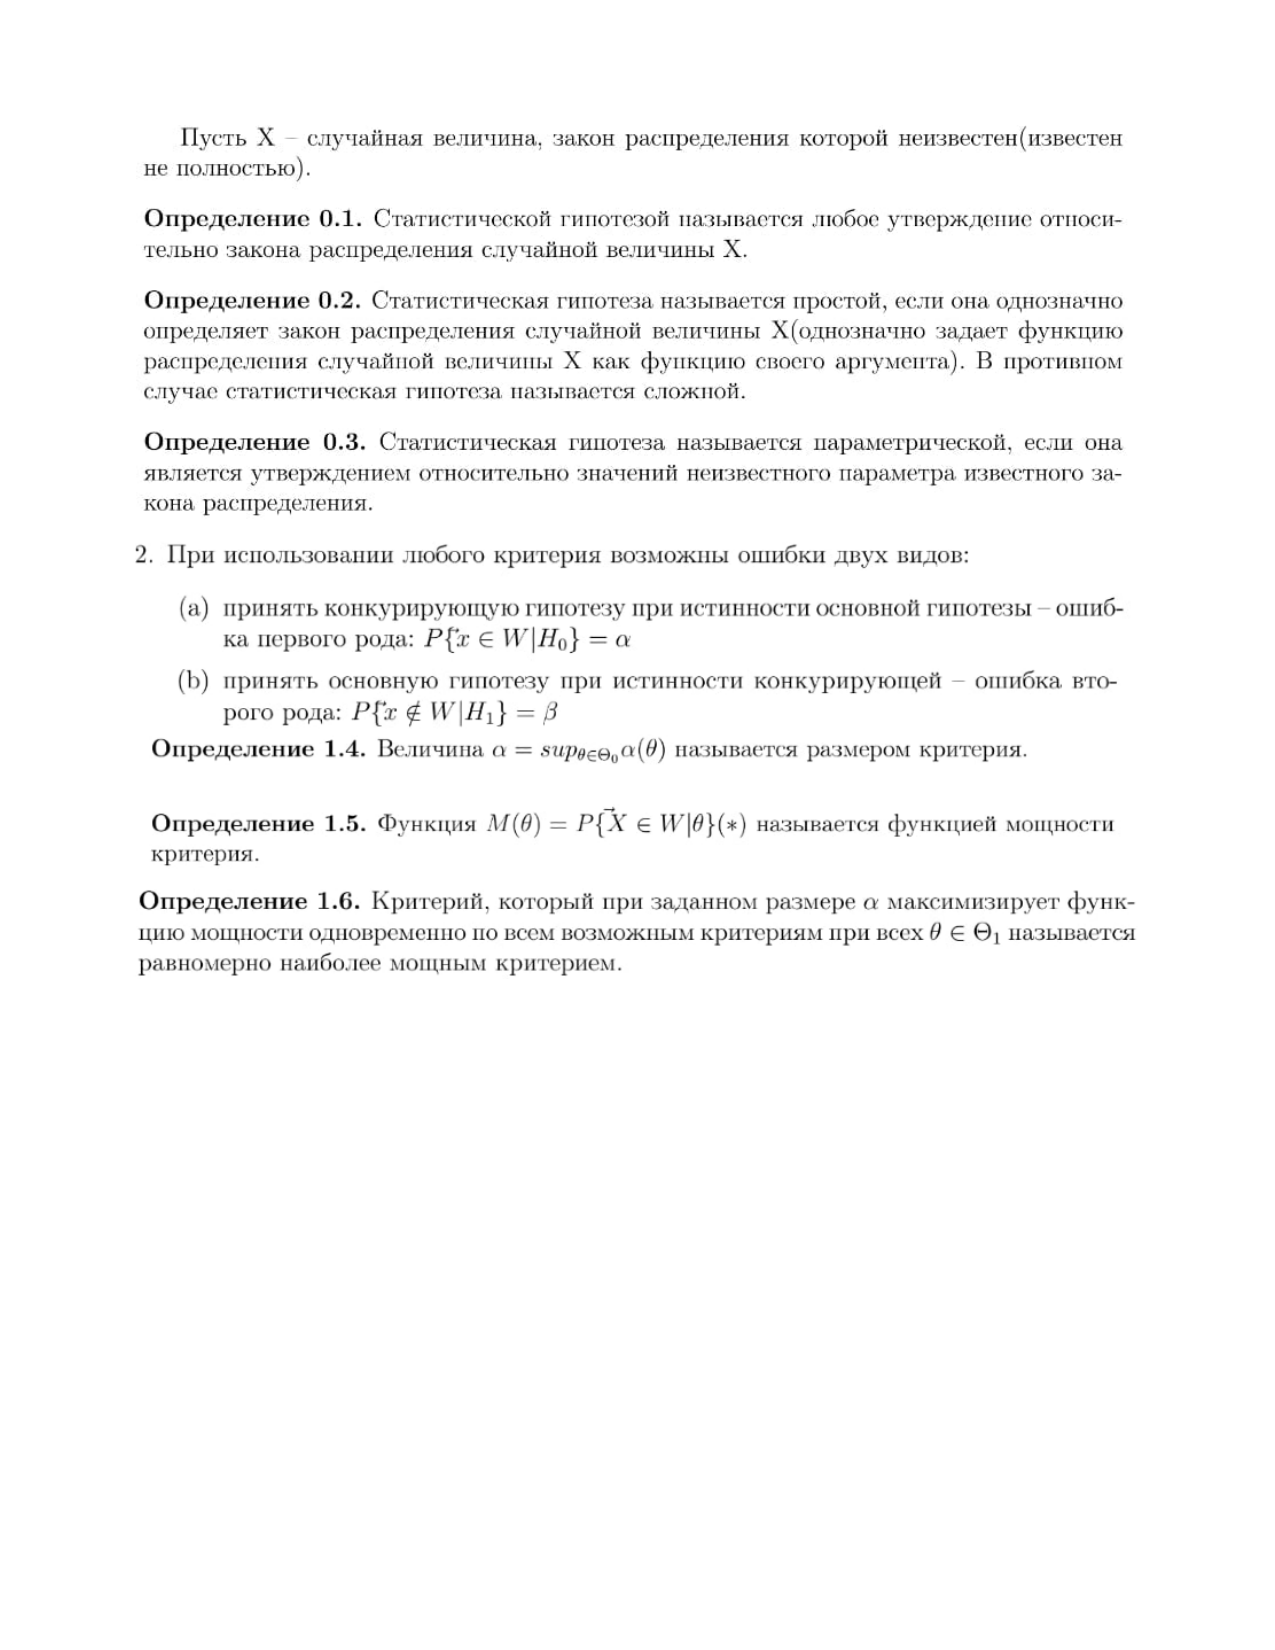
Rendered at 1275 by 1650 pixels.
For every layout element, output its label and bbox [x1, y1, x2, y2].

picture [118, 116, 1157, 979]
